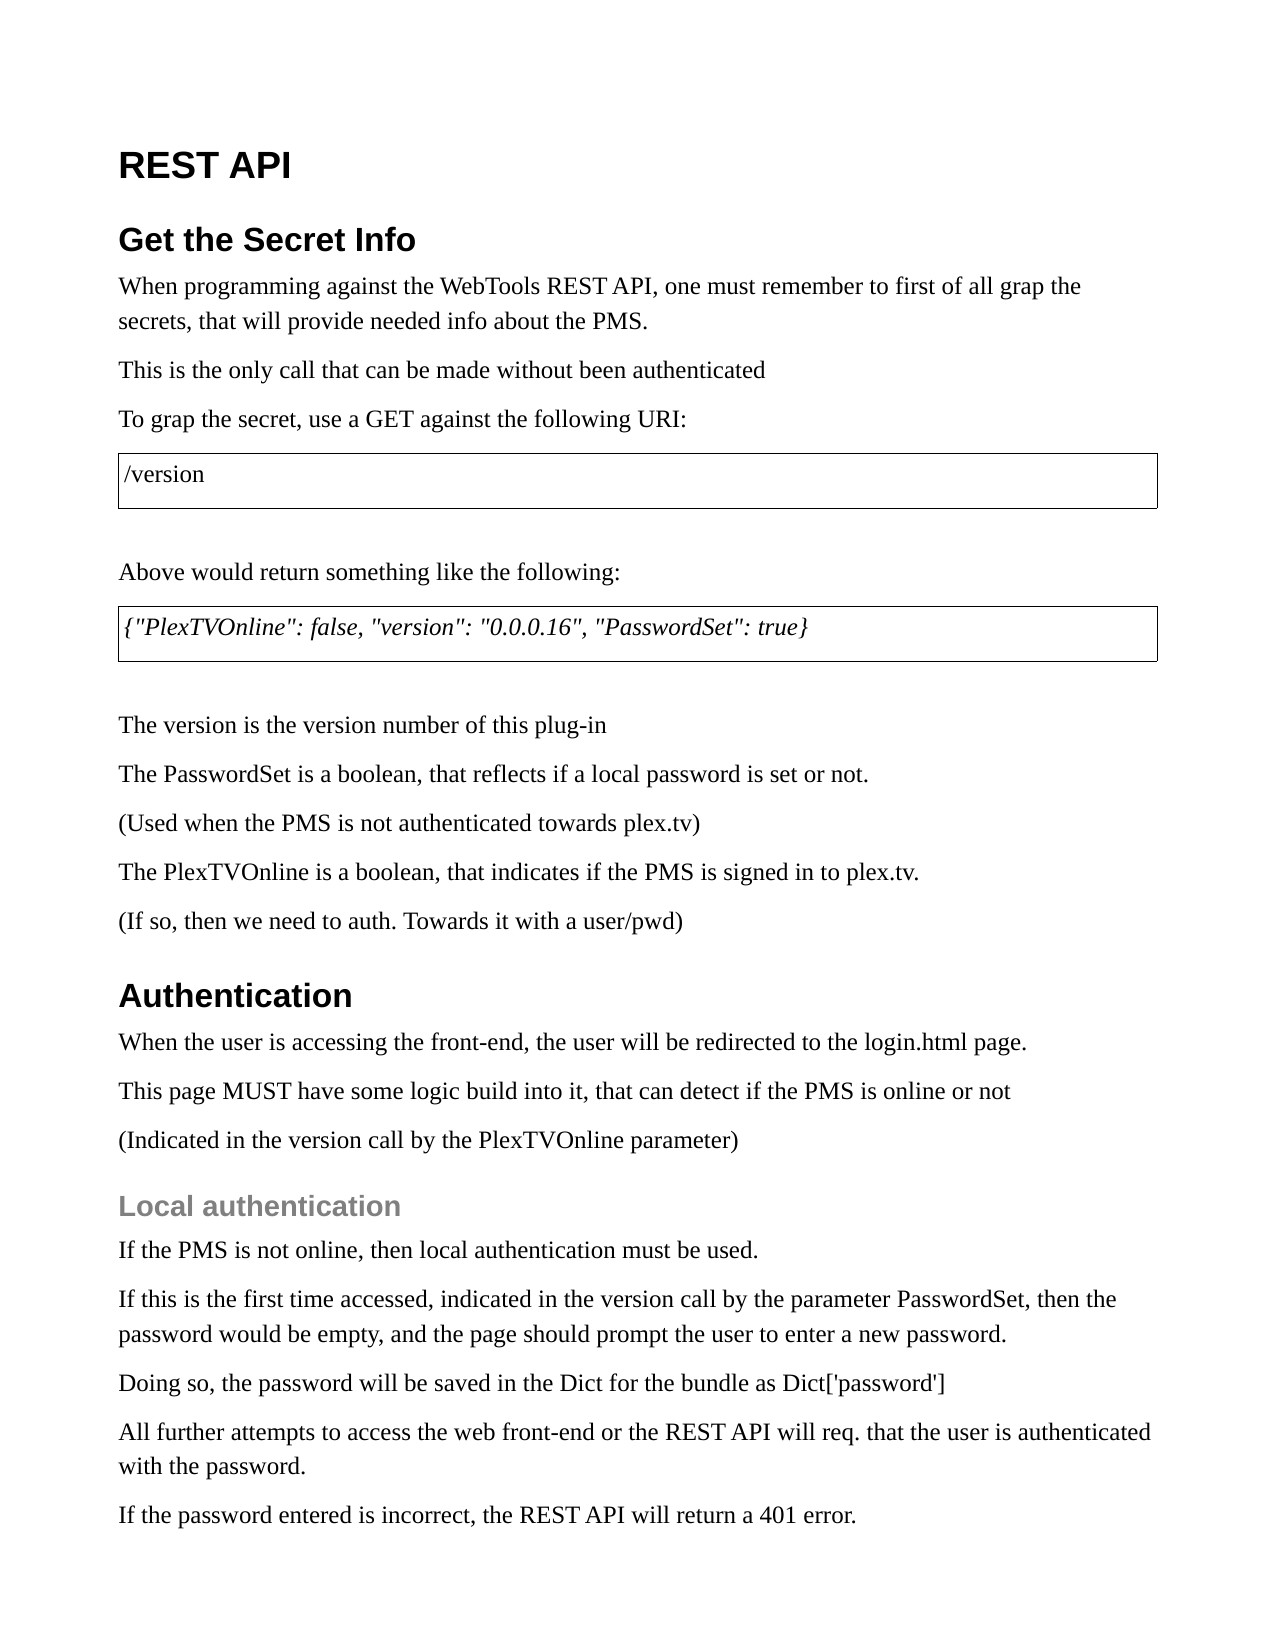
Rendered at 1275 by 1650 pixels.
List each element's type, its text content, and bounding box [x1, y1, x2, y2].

text If this is the first time accessed, indicated in the version call by the parameter PasswordSet, then the password would be empty, and the page should prompt the user to enter a new password. [118, 1284, 1157, 1347]
table_header /version [119, 454, 1157, 508]
text The version is the version number of this plug-in [118, 710, 1157, 739]
text This page MUST have some logic build into it, that can detect if the PMS is online or not [118, 1076, 1157, 1105]
text To grap the secret, use a GET against the following URI: [118, 404, 1157, 433]
subtitle Get the Secret Info [118, 220, 1157, 259]
text (Used when the PMS is not authenticated towards plex.tv) [118, 808, 1157, 837]
text Doing so, the password will be saved in the Dict for the bundle as Dict['password'] [118, 1368, 1157, 1397]
table_header {"PlexTVOnline": false, "version": "0.0.0.16", "PasswordSet": true} [119, 607, 1157, 661]
text If the password entered is incorrect, the REST API will return a 401 error. [118, 1500, 1157, 1529]
subtitle Authentication [118, 976, 1157, 1015]
text All further attempts to access the web front-end or the REST API will req. that the user is authenticated with the password. [118, 1417, 1157, 1480]
text (If so, then we need to auth. Towards it with a user/pwd) [118, 906, 1157, 935]
text When the user is accessing the front-end, the user will be redirected to the login.html page. [118, 1027, 1157, 1056]
subtitle REST API [118, 143, 1157, 187]
subtitle Local authentication [118, 1189, 1157, 1223]
text The PlexTVOnline is a boolean, that indicates if the PMS is signed in to plex.tv. [118, 857, 1157, 886]
text Above would return something like the following: [118, 557, 1157, 586]
text When programming against the WebTools REST API, one must remember to first of all grap the secrets, that will provide needed info about the PMS. [118, 271, 1157, 334]
text The PasswordSet is a boolean, that reflects if a local password is set or not. [118, 759, 1157, 788]
text This is the only call that can be made without been authenticated [118, 355, 1157, 383]
text If the PMS is not online, then local authentication must be used. [118, 1235, 1157, 1264]
text (Indicated in the version call by the PlexTVOnline parameter) [118, 1126, 1157, 1154]
